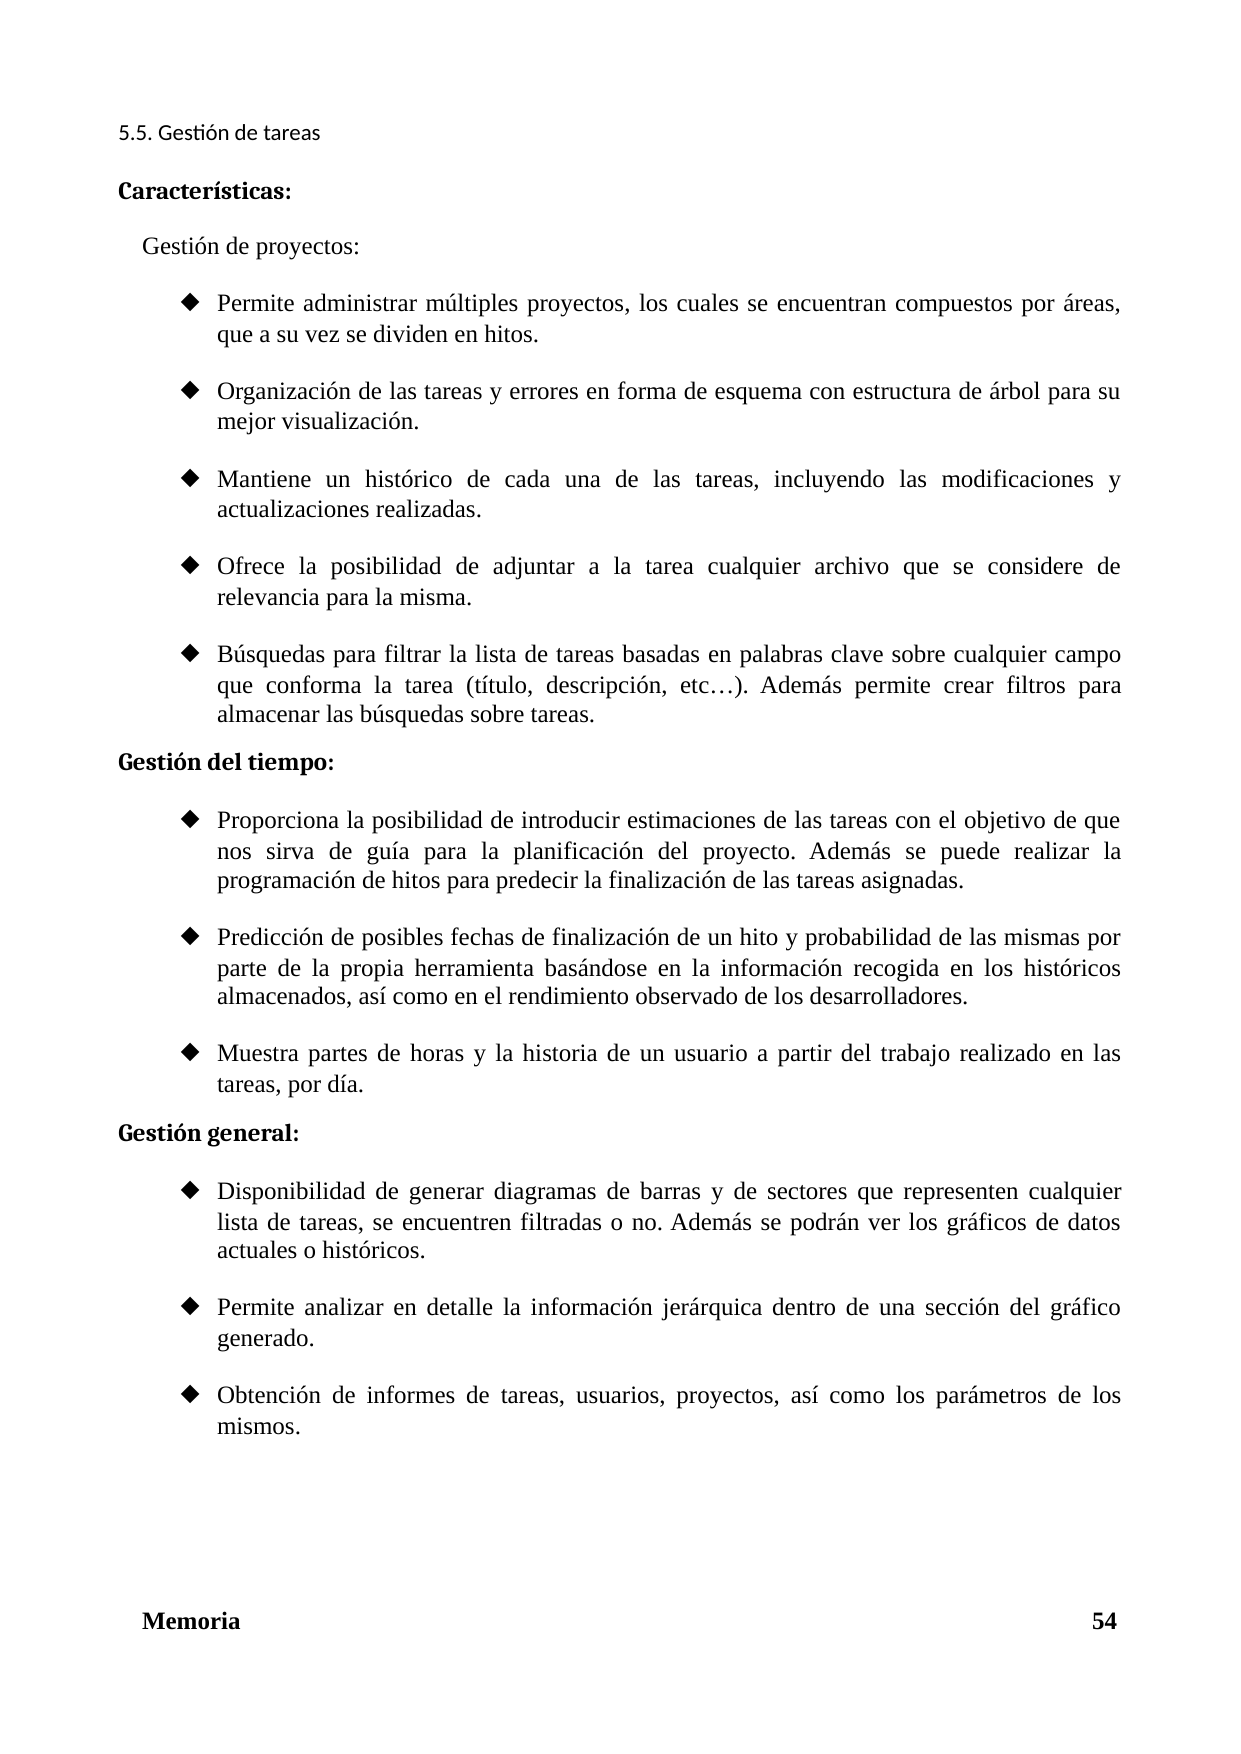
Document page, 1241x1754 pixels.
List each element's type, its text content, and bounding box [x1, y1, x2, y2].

subtitle Características: [118, 177, 1122, 206]
list Mantiene un histórico de cada una de las tareas, incluyendo las modificaciones y actualizaciones realizadas. [179, 460, 1122, 523]
list Búsquedas para filtrar la lista de tareas basadas en palabras clave sobre cualquier campo que conforma la tarea (título, descripción, etc…). Además permite crear filtros para almacenar las búsquedas sobre tareas. [179, 636, 1122, 727]
list Organización de las tareas y errores en forma de esquema con estructura de árbol para su mejor visualización. [179, 372, 1122, 435]
text Gestión de proyectos: [118, 231, 1122, 259]
list Permite analizar en detalle la información jerárquica dentro de una sección del gráfico generado. [179, 1289, 1122, 1352]
list Predicción de posibles fechas de finalización de un hito y probabilidad de las mismas por parte de la propia herramienta basándose en la información recogida en los históricos almacenados, así como en el rendimiento observado de los desarrolladores. [179, 918, 1122, 1010]
subtitle Gestión general: [118, 1119, 1122, 1147]
list Disponibilidad de generar diagramas de barras y de sectores que representen cualquier lista de tareas, se encuentren filtradas o no. Además se podrán ver los gráficos de datos actuales o históricos. [179, 1172, 1122, 1264]
list Ofrece la posibilidad de adjuntar a la tarea cualquier archivo que se considere de relevancia para la misma. [179, 548, 1122, 611]
list Proporciona la posibilidad de introducir estimaciones de las tareas con el objetivo de que nos sirva de guía para la planificación del proyecto. Además se puede realizar la programación de hitos para predecir la finalización de las tareas asignadas. [179, 802, 1122, 893]
subtitle Gestión del tiempo: [118, 748, 1122, 777]
list Obtención de informes de tareas, usuarios, proyectos, así como los parámetros de los mismos. [179, 1377, 1122, 1440]
list Permite administrar múltiples proyectos, los cuales se encuentran compuestos por áreas, que a su vez se dividen en hitos. [179, 284, 1122, 347]
list Muestra partes de horas y la historia de un usuario a partir del trabajo realizado en las tareas, por día. [179, 1035, 1122, 1098]
